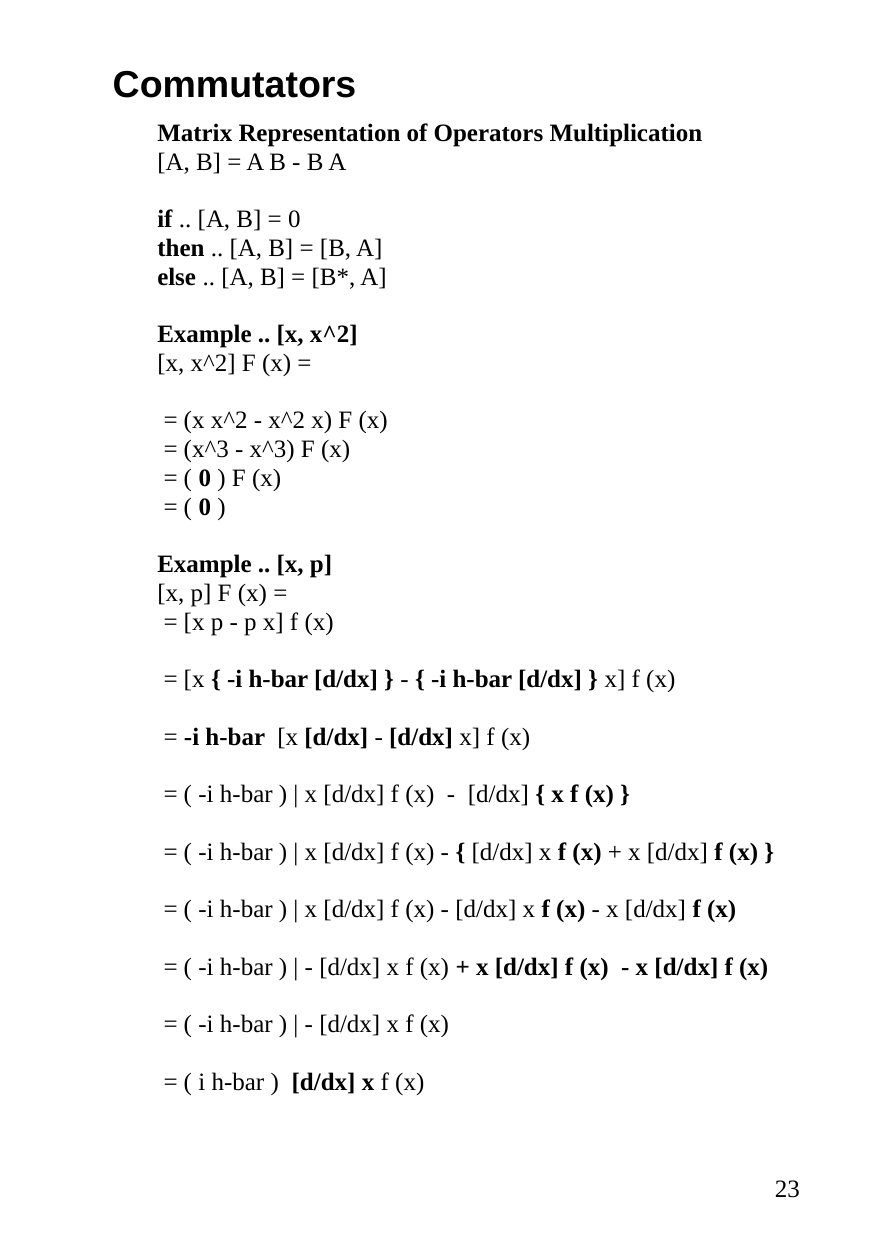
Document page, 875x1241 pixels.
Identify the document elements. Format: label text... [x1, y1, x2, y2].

table_cell if .. [A, B] = 0 [154, 204, 793, 233]
table_cell [109, 377, 154, 406]
table_cell = ( -i h-bar ) | x [d/dx] f (x) - [d/dx] x f (x) - x [d/dx] f (x) [154, 894, 793, 923]
table_cell [109, 549, 154, 578]
table_cell [x, x^2] F (x) = [154, 348, 793, 377]
table_cell [109, 808, 154, 837]
table_cell [109, 779, 154, 808]
table_cell [154, 808, 793, 837]
table_cell [109, 319, 154, 348]
table_cell [A, B] = A B - B A [154, 147, 793, 176]
table_cell = ( i h-bar ) [d/dx] x f (x) [154, 1067, 793, 1096]
table_cell = [x { -i h-bar [d/dx] } - { -i h-bar [d/dx] } x] f (x) [154, 664, 793, 693]
table_cell [154, 693, 793, 722]
table_cell [109, 923, 154, 952]
table_cell [109, 291, 154, 319]
table_cell [109, 578, 154, 607]
table_cell Example .. [x, x^2] [154, 319, 793, 348]
table_cell Example .. [x, p] [154, 549, 793, 578]
table_cell [109, 866, 154, 894]
table_cell [109, 952, 154, 981]
table_cell = ( -i h-bar ) | x [d/dx] f (x) - [d/dx] { x f (x) } [154, 779, 793, 808]
table_cell [154, 866, 793, 894]
table_cell else .. [A, B] = [B*, A] [154, 262, 793, 291]
table_cell = [x p - p x] f (x) [154, 607, 793, 636]
table_cell [109, 233, 154, 262]
table_cell [109, 607, 154, 636]
table_cell [109, 204, 154, 233]
table_cell [154, 291, 793, 319]
table_cell [109, 664, 154, 693]
table_cell = ( -i h-bar ) | - [d/dx] x f (x) [154, 1009, 793, 1038]
table_cell [109, 693, 154, 722]
table_cell [154, 176, 793, 204]
table_cell [154, 377, 793, 406]
table_cell [109, 176, 154, 204]
table_cell = ( 0 ) F (x) [154, 463, 793, 492]
table_cell [109, 1009, 154, 1038]
table_cell [109, 1038, 154, 1067]
table_cell [109, 837, 154, 866]
table_cell [109, 894, 154, 923]
table_cell [109, 492, 154, 521]
table_cell [154, 981, 793, 1009]
table_cell [109, 262, 154, 291]
table_cell = ( -i h-bar ) | x [d/dx] f (x) - { [d/dx] x f (x) + x [d/dx] f (x) } [154, 837, 793, 866]
table_cell [109, 348, 154, 377]
table_cell [109, 722, 154, 751]
table_cell [109, 434, 154, 463]
table_cell [109, 521, 154, 549]
table_header [109, 118, 154, 147]
table_cell [154, 1038, 793, 1067]
table_cell [109, 1096, 154, 1124]
table_cell = ( -i h-bar ) | - [d/dx] x f (x) + x [d/dx] f (x) - x [d/dx] f (x) [154, 952, 793, 981]
table_cell [x, p] F (x) = [154, 578, 793, 607]
table_cell [109, 636, 154, 664]
table_cell [109, 751, 154, 779]
table_cell [154, 923, 793, 952]
table_cell [154, 1096, 793, 1124]
table_cell then .. [A, B] = [B, A] [154, 233, 793, 262]
table_cell = (x x^2 - x^2 x) F (x) [154, 406, 793, 434]
table_cell [154, 751, 793, 779]
table_cell [109, 463, 154, 492]
table_cell = (x^3 - x^3) F (x) [154, 434, 793, 463]
table_cell = ( 0 ) [154, 492, 793, 521]
subtitle Commutators [112, 62, 799, 106]
table_header Matrix Representation of Operators Multiplication [154, 118, 793, 147]
table_cell [109, 147, 154, 176]
table_cell [109, 981, 154, 1009]
table_cell = -i h-bar [x [d/dx] - [d/dx] x] f (x) [154, 722, 793, 751]
table_cell [109, 1067, 154, 1096]
table_cell [154, 521, 793, 549]
table_cell [109, 406, 154, 434]
table_cell [154, 636, 793, 664]
